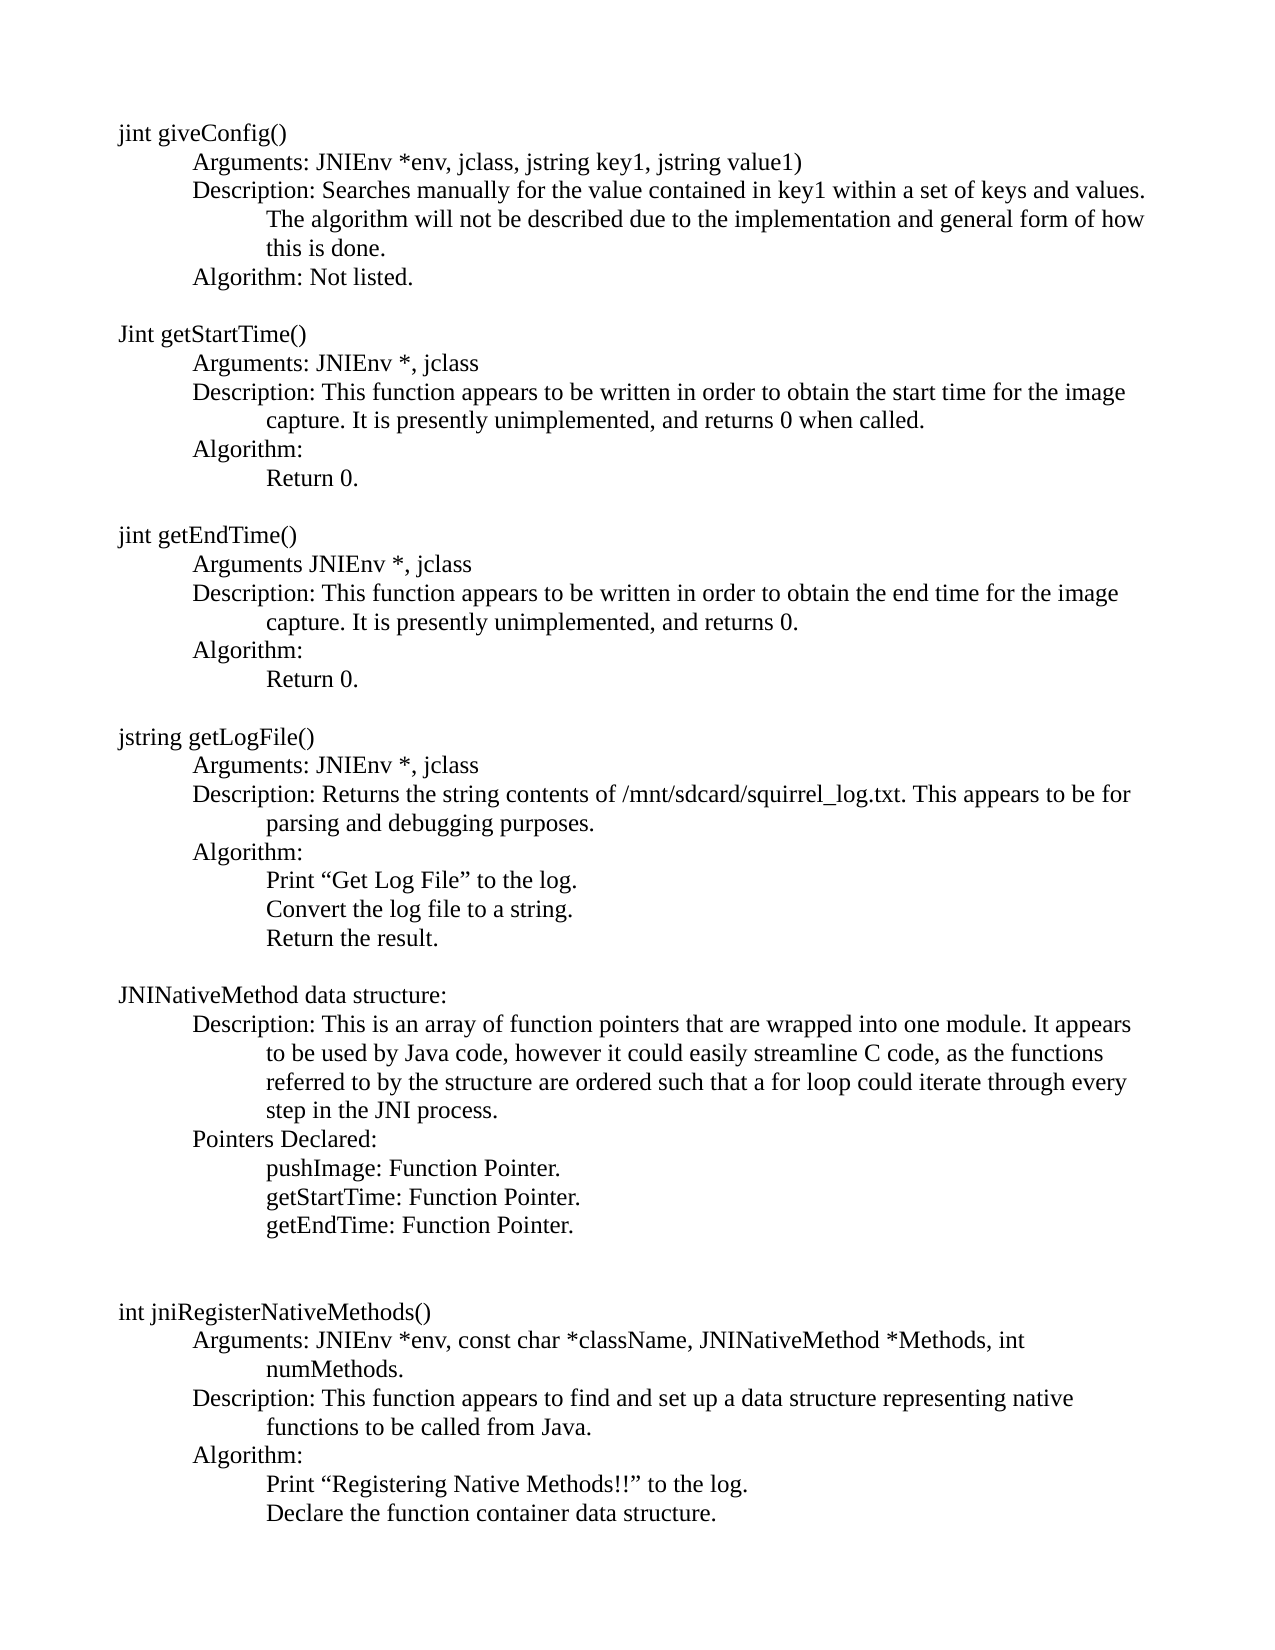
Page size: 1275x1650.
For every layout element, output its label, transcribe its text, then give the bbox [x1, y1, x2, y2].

text Algorithm: [118, 1441, 1157, 1469]
text Arguments: JNIEnv *env, jclass, jstring key1, jstring value1) [118, 147, 1157, 176]
text Print “Registering Native Methods!!” to the log. [118, 1469, 1157, 1498]
text Description: This is an array of function pointers that are wrapped into one module. It appears to be used by Java code, however it could easily streamline C code, as the functions referred to by the structure are ordered such that a for loop could iterate through every step in the JNI process. [118, 1009, 1157, 1124]
text int jniRegisterNativeMethods() [118, 1297, 1157, 1326]
text Return 0. [118, 664, 1157, 693]
text JNINativeMethod data structure: [118, 981, 1157, 1009]
text getStartTime: Function Pointer. [118, 1182, 1157, 1211]
text Algorithm: [118, 434, 1157, 463]
text jint getEndTime() [118, 521, 1157, 549]
text The algorithm will not be described due to the implementation and general form of how this is done. [118, 204, 1157, 262]
text Arguments: JNIEnv *, jclass [118, 751, 1157, 779]
text Description: This function appears to find and set up a data structure representing native functions to be called from Java. [118, 1383, 1157, 1441]
text jstring getLogFile() [118, 722, 1157, 751]
text Arguments: JNIEnv *env, const char *className, JNINativeMethod *Methods, int numMethods. [118, 1326, 1157, 1383]
text Print “Get Log File” to the log. [118, 866, 1157, 894]
text Algorithm: [118, 837, 1157, 866]
text Description: This function appears to be written in order to obtain the end time for the image capture. It is presently unimplemented, and returns 0. [118, 578, 1157, 636]
text Return the result. [118, 923, 1157, 952]
text Description: Returns the string contents of /mnt/sdcard/squirrel_log.txt. This appears to be for parsing and debugging purposes. [118, 779, 1157, 837]
text Pointers Declared: [118, 1124, 1157, 1153]
text Convert the log file to a string. [118, 894, 1157, 923]
text pushImage: Function Pointer. [118, 1153, 1157, 1182]
text Description: Searches manually for the value contained in key1 within a set of keys and values. [118, 176, 1157, 204]
text Jint getStartTime() [118, 319, 1157, 348]
text Algorithm: Not listed. [118, 262, 1157, 291]
text Arguments: JNIEnv *, jclass [118, 348, 1157, 377]
text jint giveConfig() [118, 118, 1157, 147]
text Declare the function container data structure. [118, 1498, 1157, 1527]
text Algorithm: [118, 636, 1157, 664]
text Arguments JNIEnv *, jclass [118, 549, 1157, 578]
text Return 0. [118, 463, 1157, 492]
text Description: This function appears to be written in order to obtain the start time for the image capture. It is presently unimplemented, and returns 0 when called. [118, 377, 1157, 434]
text getEndTime: Function Pointer. [118, 1211, 1157, 1239]
